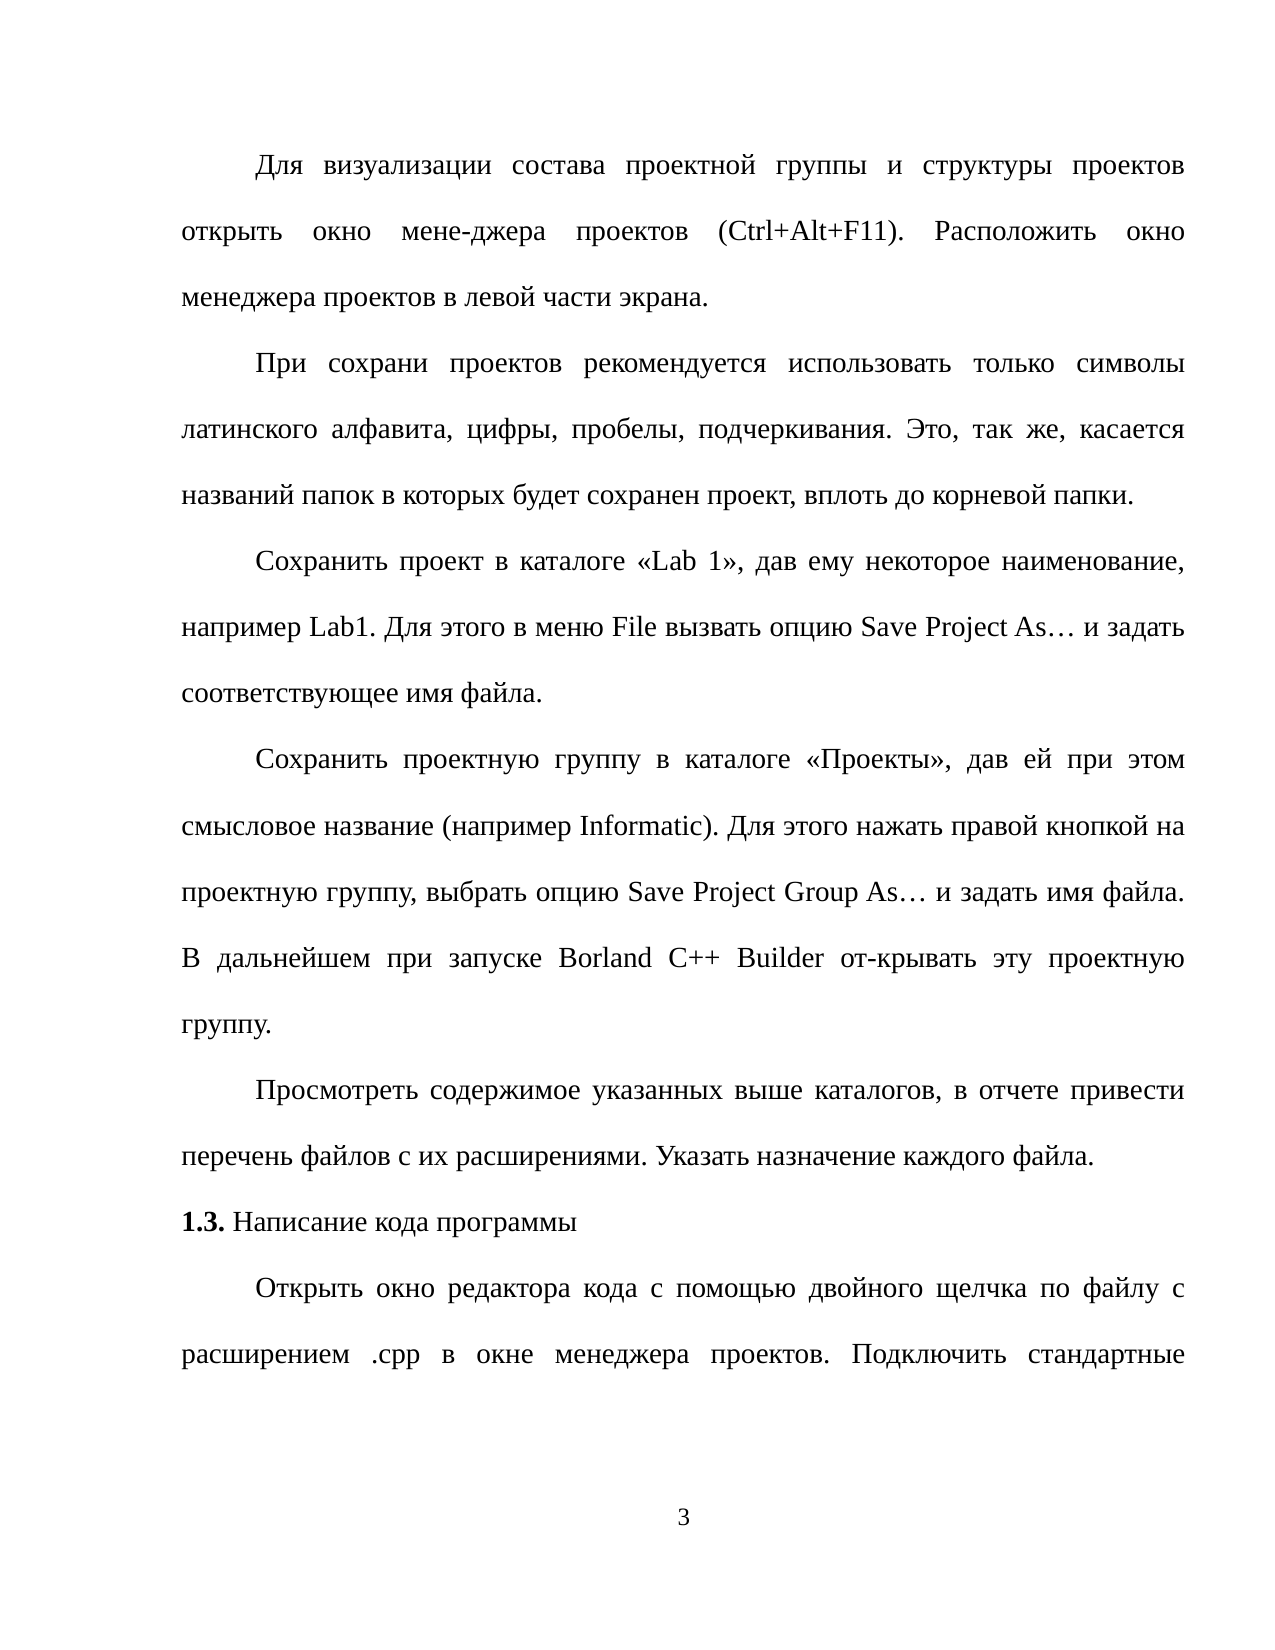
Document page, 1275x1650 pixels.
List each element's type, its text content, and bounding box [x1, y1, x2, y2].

text 1.3. Написание кода программы [181, 1191, 1186, 1237]
text Открыть окно редактора кода с помощью двойного щелчка по файлу с расширением .cpp в окне менеджера проектов. Подключить стандартные [181, 1257, 1186, 1369]
text При сохрани проектов рекомендуется использовать только символы латинского алфавита, цифры, пробелы, подчеркивания. Это, так же, касается названий папок в которых будет сохранен проект, вплоть до корневой папки. [181, 332, 1186, 511]
text Просмотреть содержимое указанных выше каталогов, в отчете привести перечень файлов с их расширениями. Указать назначение каждого файла. [181, 1059, 1186, 1171]
text Для визуализации состава проектной группы и структуры проектов открыть окно мене-джера проектов (Ctrl+Alt+F11). Расположить окно менеджера проектов в левой части экрана. [181, 118, 1186, 313]
text Сохранить проектную группу в каталоге «Проекты», дав ей при этом смысловое название (например Informatic). Для этого нажать правой кнопкой на проектную группу, выбрать опцию Save Project Group As… и задать имя файла. В дальнейшем при запуске Borland C++ Builder от-крывать эту проектную группу. [181, 729, 1186, 1039]
text Сохранить проект в каталоге «Lab 1», дав ему некоторое наименование, например Lab1. Для этого в меню File вызвать опцию Save Project As… и задать соответствующее имя файла. [181, 531, 1186, 709]
